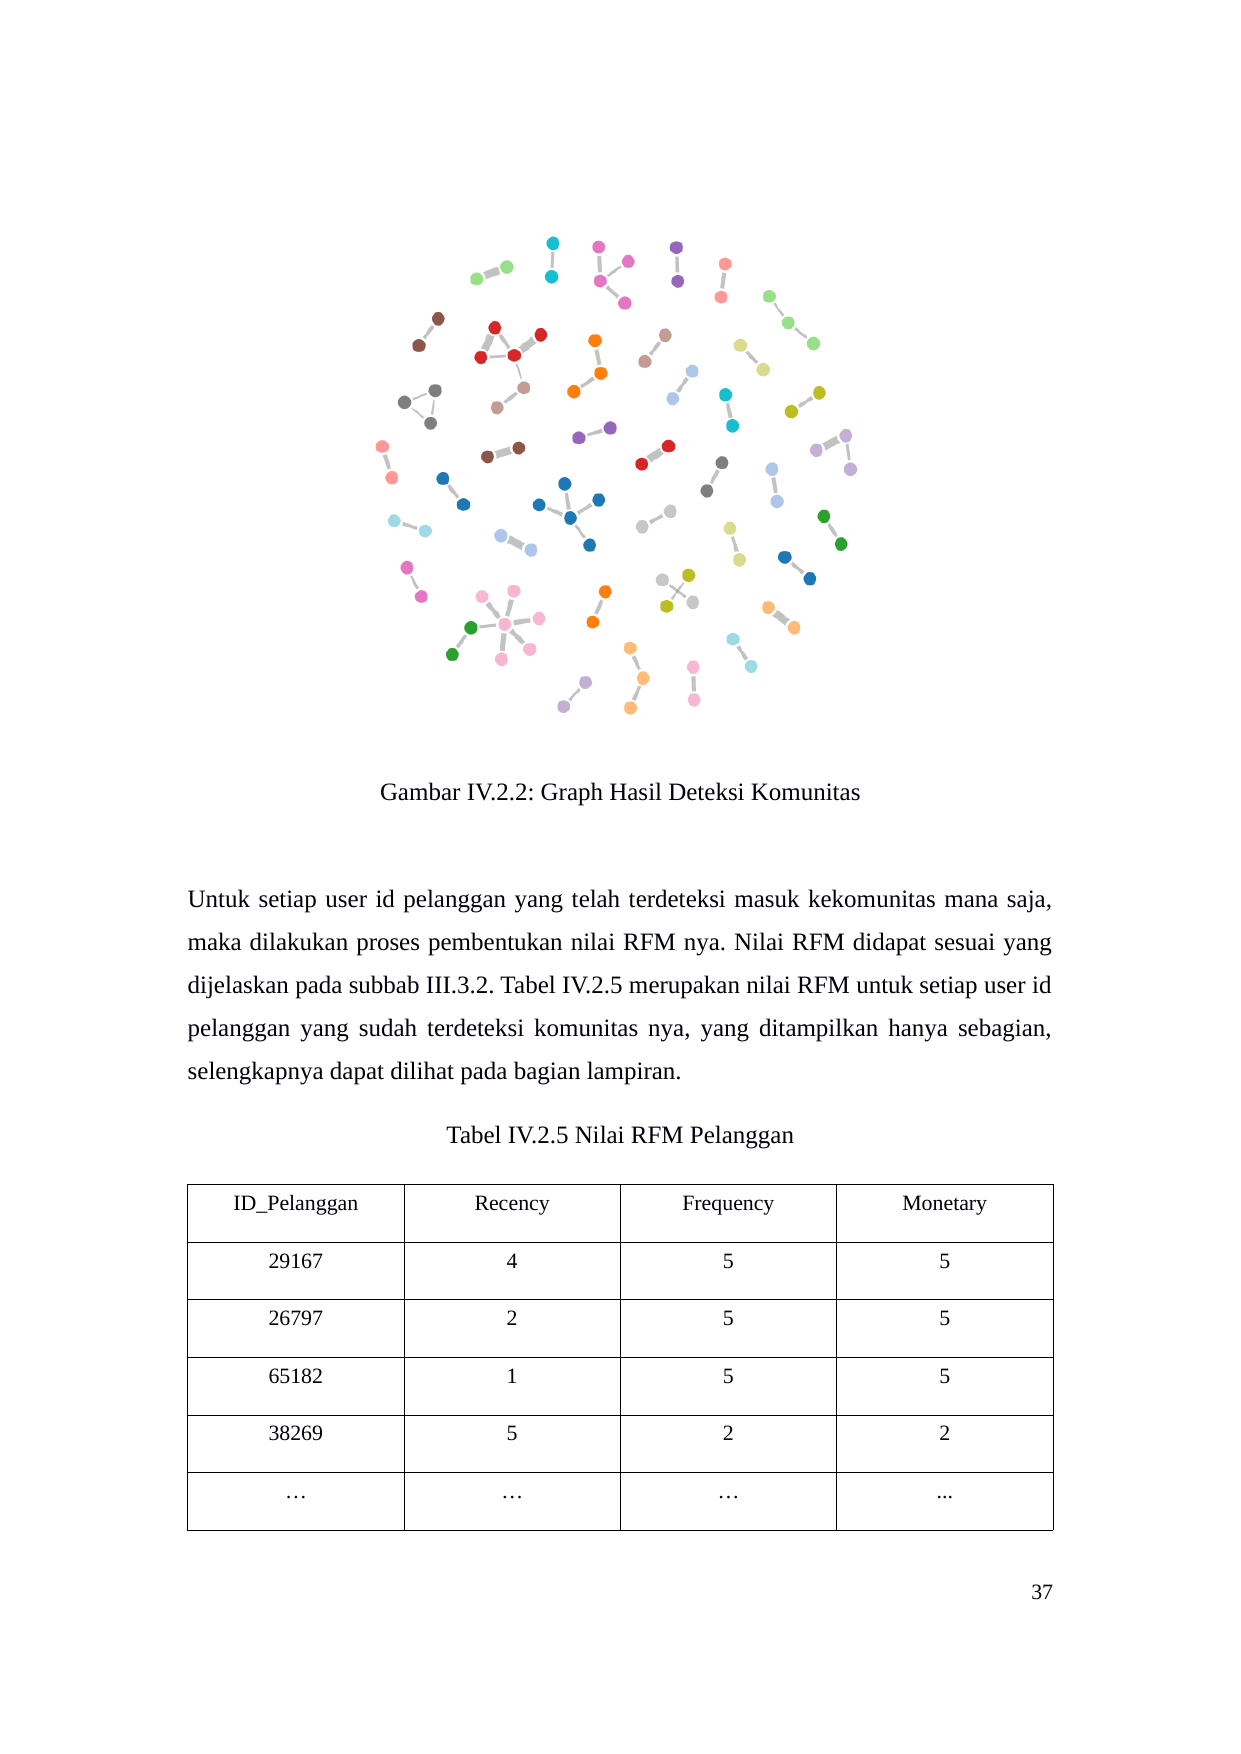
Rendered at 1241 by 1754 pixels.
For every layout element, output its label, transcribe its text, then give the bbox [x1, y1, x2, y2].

table_cell 5 [621, 1243, 836, 1299]
table_header Recency [405, 1185, 620, 1242]
table_cell 5 [621, 1358, 836, 1414]
table_header Frequency [621, 1185, 836, 1242]
table_cell 5 [621, 1300, 836, 1357]
table_cell … [405, 1473, 620, 1530]
table_cell 2 [837, 1416, 1053, 1472]
table_cell … [621, 1473, 836, 1530]
table_cell 26797 [188, 1300, 404, 1357]
table_header ID_Pelanggan [188, 1185, 404, 1242]
text Gambar IV.2.2: Graph Hasil Deteksi Komunitas [271, 777, 969, 805]
table_cell 29167 [188, 1243, 404, 1299]
text Tabel IV.2.5 Nilai RFM Pelanggan [187, 1120, 1053, 1149]
table_cell 2 [621, 1416, 836, 1472]
table_cell 1 [405, 1358, 620, 1414]
table_cell 2 [405, 1300, 620, 1357]
text Untuk setiap user id pelanggan yang telah terdeteksi masuk kekomunitas mana saja, maka dilakukan proses pembentukan nilai RFM nya. Nilai RFM didapat sesuai yang dijelaskan pada subbab III.3.2. Tabel IV.2.5 merupakan nilai RFM untuk setiap user id pelanggan yang sudah terdeteksi komunitas nya, yang ditampilkan hanya sebagian, selengkapnya dapat dilihat pada bagian lampiran. [187, 884, 1053, 1085]
table_cell 5 [405, 1416, 620, 1472]
table_cell … [188, 1473, 404, 1530]
table_cell 5 [837, 1300, 1053, 1357]
table_cell 65182 [188, 1358, 404, 1414]
table_cell ... [837, 1473, 1053, 1530]
table_cell 5 [837, 1243, 1053, 1299]
picture [361, 226, 880, 727]
table_cell 5 [837, 1358, 1053, 1414]
table_header Monetary [837, 1185, 1053, 1242]
table_cell 38269 [188, 1416, 404, 1472]
table_cell 4 [405, 1243, 620, 1299]
